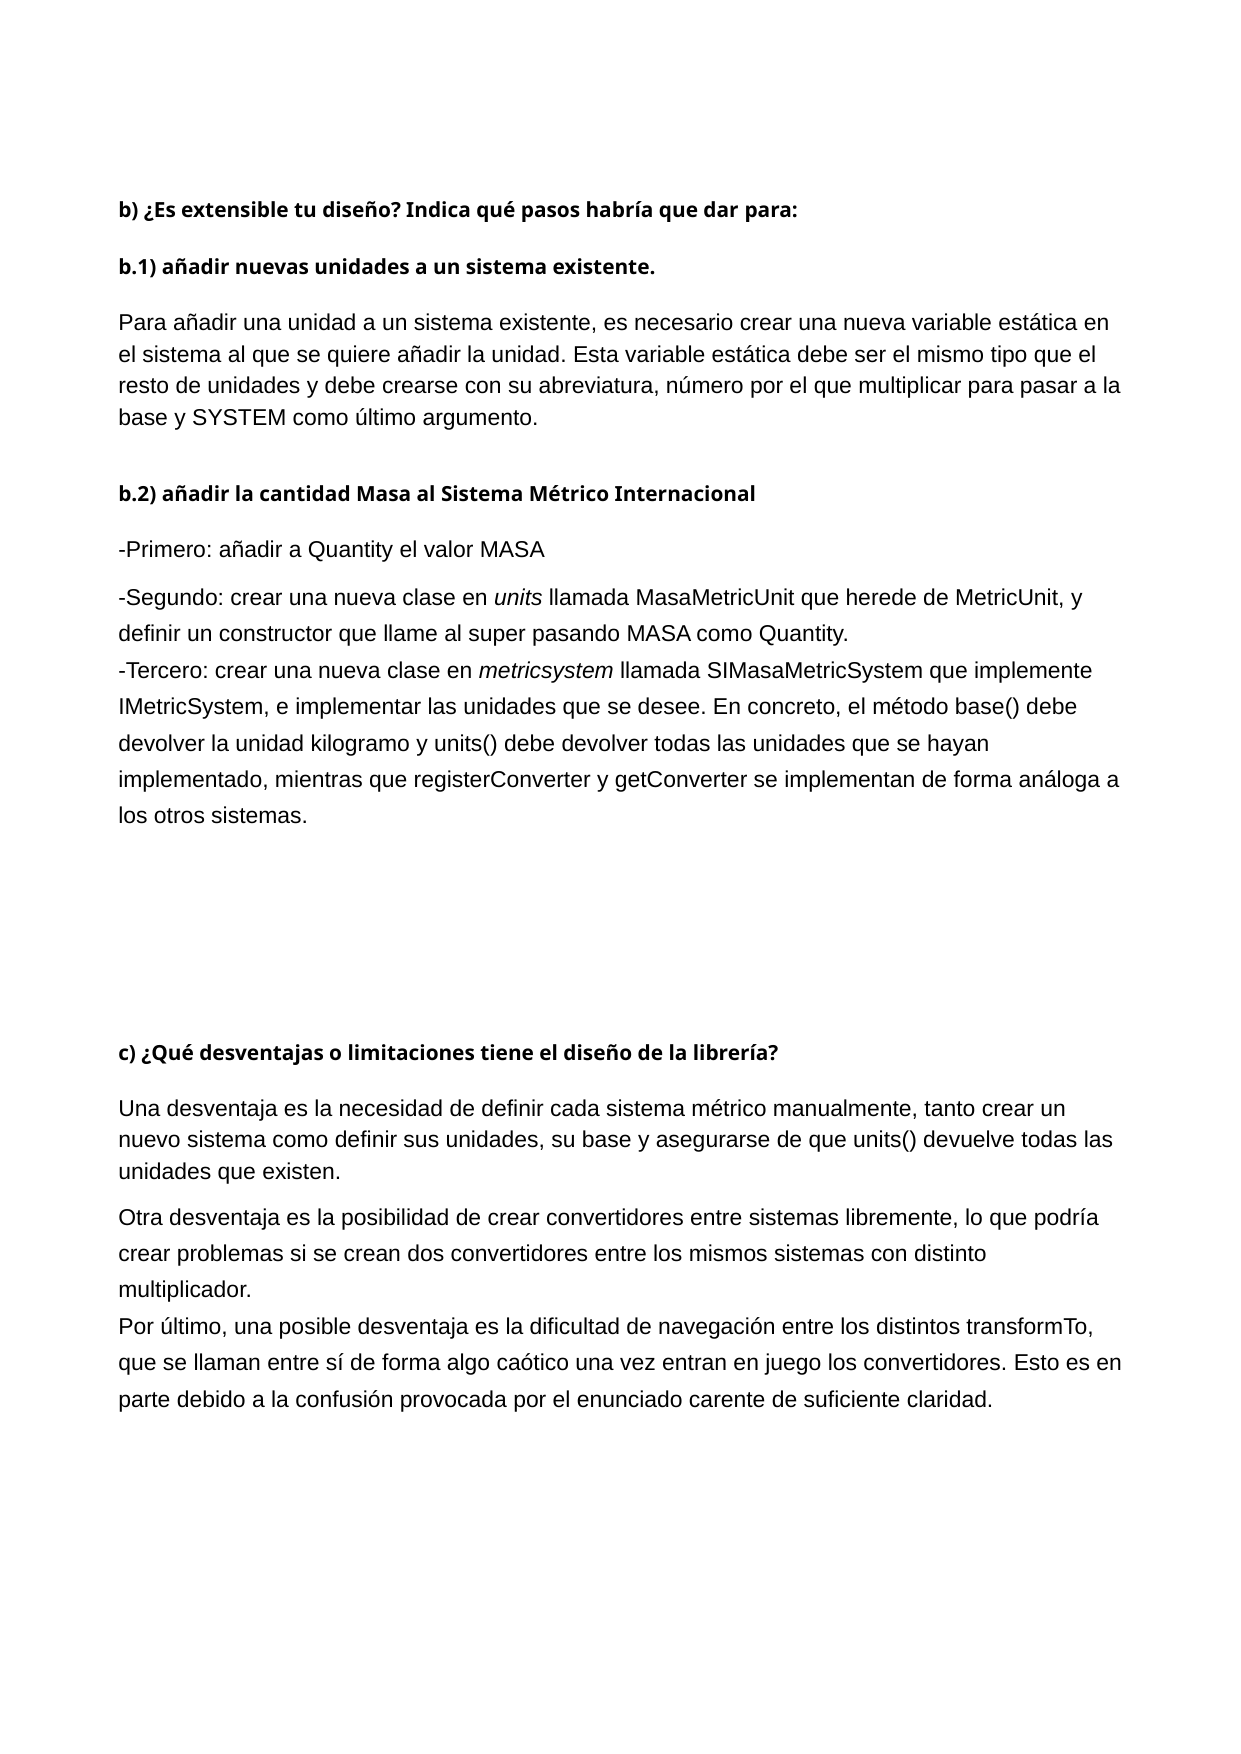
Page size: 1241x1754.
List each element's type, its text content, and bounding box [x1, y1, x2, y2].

text b.1) añadir nuevas unidades a un sistema existente. [118, 252, 1122, 281]
text b.2) añadir la cantidad Masa al Sistema Métrico Internacional [118, 479, 1122, 507]
text -Primero: añadir a Quantity el valor MASA [118, 536, 1122, 562]
text -Tercero: crear una nueva clase en metricsystem llamada SIMasaMetricSystem que implemente IMetricSystem, e implementar las unidades que se desee. En concreto, el método base() debe devolver la unidad kilogramo y units() debe devolver todas las unidades que se hayan implementado, mientras que registerConverter y getConverter se implementan de forma análoga a los otros sistemas. [118, 657, 1122, 828]
text Por último, una posible desventaja es la dificultad de navegación entre los distintos transformTo, que se llaman entre sí de forma algo caótico una vez entran en juego los convertidores. Esto es en parte debido a la confusión provocada por el enunciado carente de suficiente claridad. [118, 1313, 1122, 1412]
text Para añadir una unidad a un sistema existente, es necesario crear una nueva variable estática en el sistema al que se quiere añadir la unidad. Esta variable estática debe ser el mismo tipo que el resto de unidades y debe crearse con su abreviatura, número por el que multiplicar para pasar a la base y SYSTEM como último argumento. [118, 309, 1122, 430]
text c) ¿Qué desventajas o limitaciones tiene el diseño de la librería? [118, 1038, 1122, 1066]
text b) ¿Es extensible tu diseño? Indica qué pasos habría que dar para: [118, 196, 1122, 224]
text -Segundo: crear una nueva clase en units llamada MasaMetricUnit que herede de MetricUnit, y definir un constructor que llame al super pasando MASA como Quantity. [118, 582, 1122, 647]
text Otra desventaja es la posibilidad de crear convertidores entre sistemas libremente, lo que podría crear problemas si se crean dos convertidores entre los mismos sistemas con distinto multiplicador. [118, 1204, 1122, 1303]
text Una desventaja es la necesidad de definir cada sistema métrico manualmente, tanto crear un nuevo sistema como definir sus unidades, su base y asegurarse de que units() devuelve todas las unidades que existen. [118, 1094, 1122, 1184]
